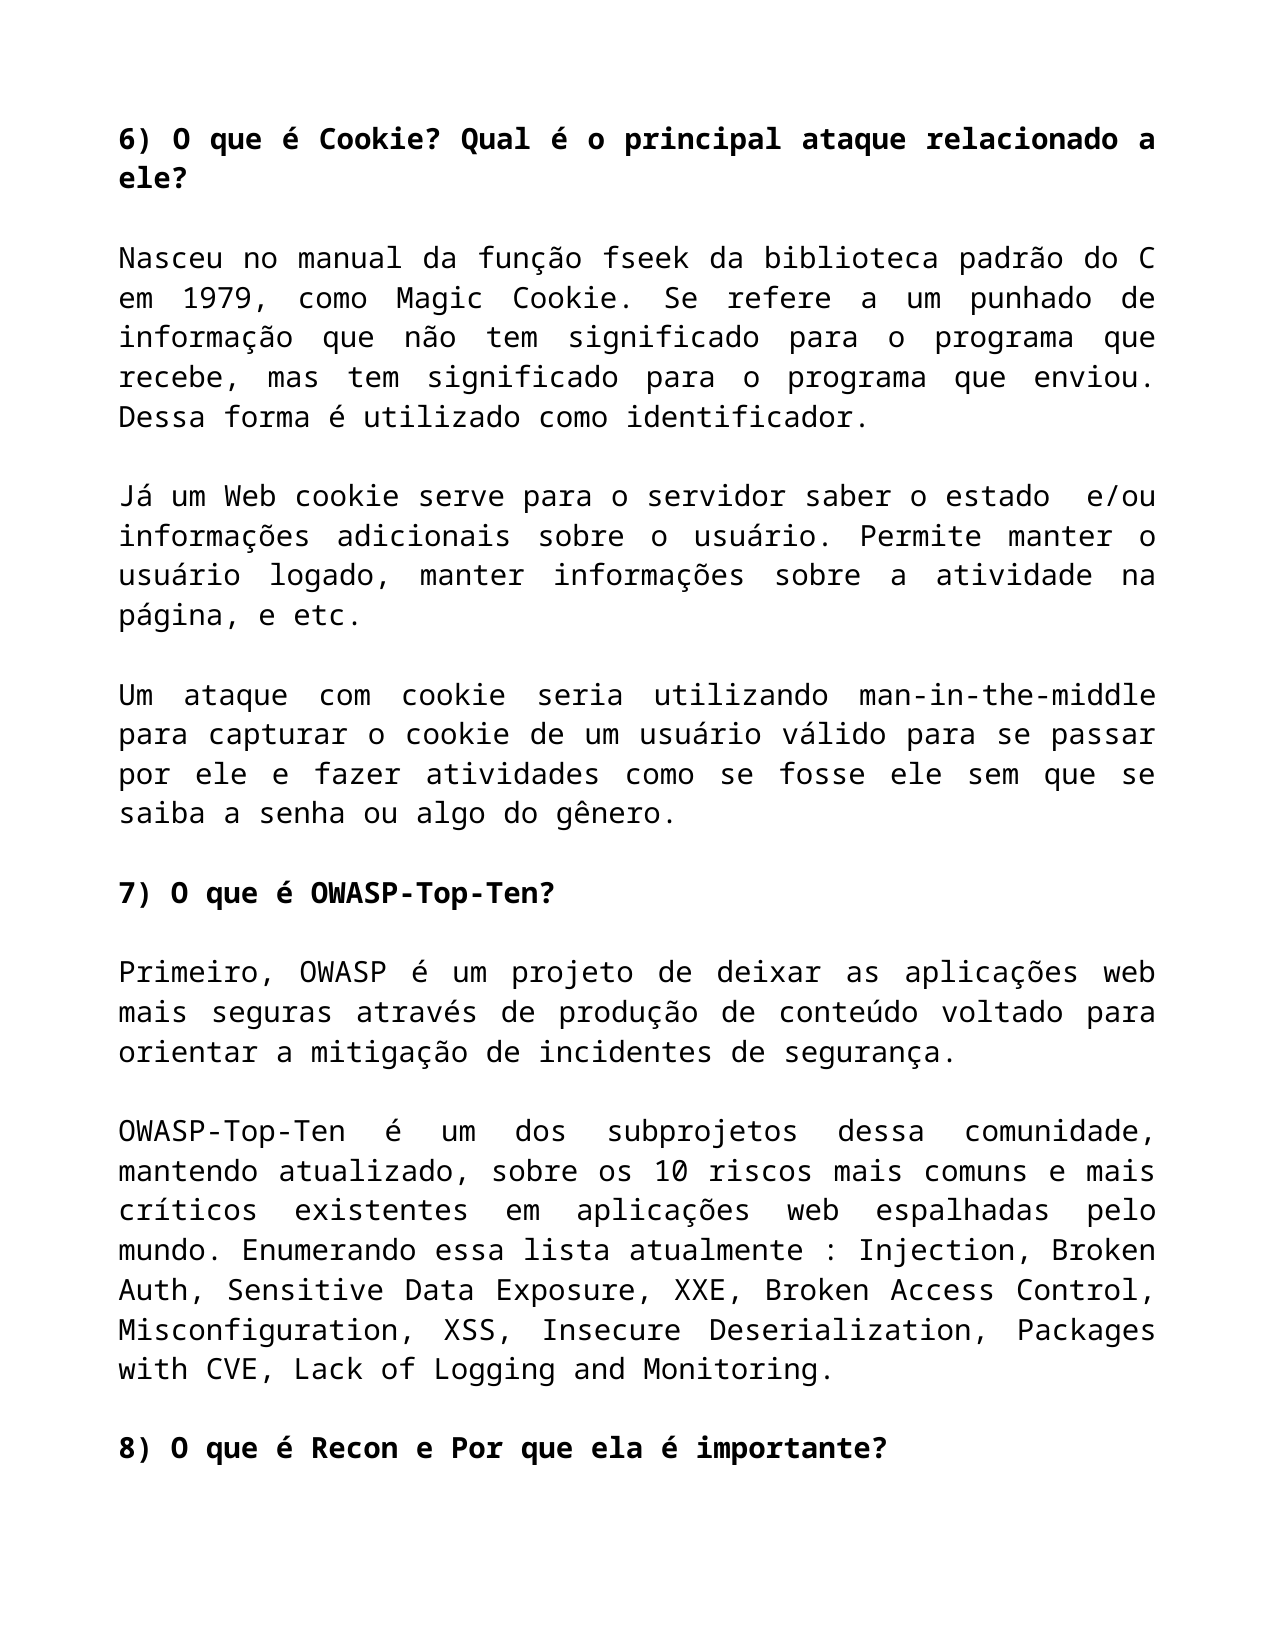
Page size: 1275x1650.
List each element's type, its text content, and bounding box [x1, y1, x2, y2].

text 8) O que é Recon e Por que ela é importante? [118, 1428, 1157, 1467]
text Um ataque com cookie seria utilizando man-in-the-middle para capturar o cookie de um usuário válido para se passar por ele e fazer atividades como se fosse ele sem que se saiba a senha ou algo do gênero. [118, 674, 1157, 832]
text 7) O que é OWASP-Top-Ten? [118, 872, 1157, 912]
text Já um Web cookie serve para o servidor saber o estado e/ou informações adicionais sobre o usuário. Permite manter o usuário logado, manter informações sobre a atividade na página, e etc. [118, 475, 1157, 634]
text Nasceu no manual da função fseek da biblioteca padrão do C em 1979, como Magic Cookie. Se refere a um punhado de informação que não tem significado para o programa que recebe, mas tem significado para o programa que enviou. Dessa forma é utilizado como identificador. [118, 237, 1157, 436]
text 6) O que é Cookie? Qual é o principal ataque relacionado a ele? [118, 118, 1157, 197]
text Primeiro, OWASP é um projeto de deixar as aplicações web mais seguras através de produção de conteúdo voltado para orientar a mitigação de incidentes de segurança. [118, 952, 1157, 1071]
text OWASP-Top-Ten é um dos subprojetos dessa comunidade, mantendo atualizado, sobre os 10 riscos mais comuns e mais críticos existentes em aplicações web espalhadas pelo mundo. Enumerando essa lista atualmente : Injection, Broken Auth, Sensitive Data Exposure, XXE, Broken Access Control, Misconfiguration, XSS, Insecure Deserialization, Packages with CVE, Lack of Logging and Monitoring. [118, 1110, 1157, 1388]
